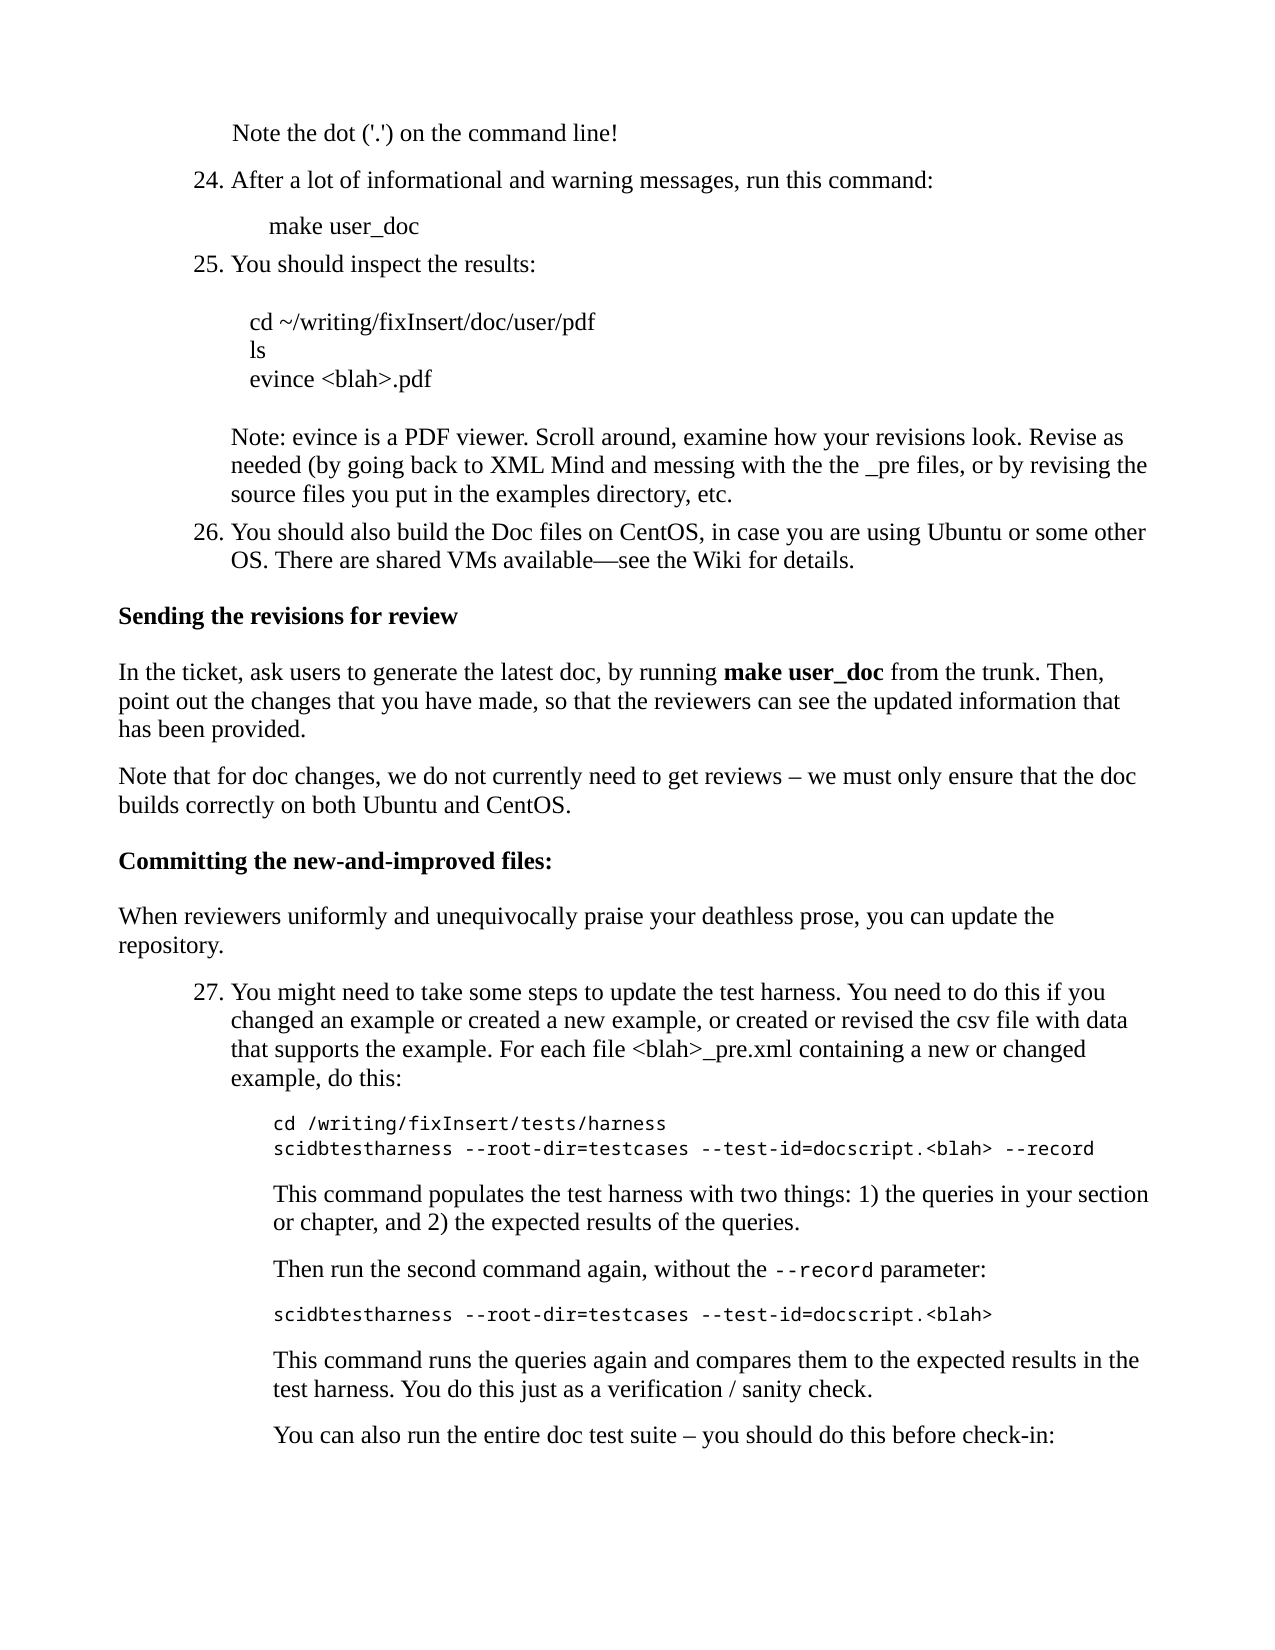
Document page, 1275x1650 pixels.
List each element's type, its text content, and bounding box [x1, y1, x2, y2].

list You might need to take some steps to update the test harness. You need to do this if you changed an example or created a new example, or created or revised the csv file with data that supports the example. For each file <blah>_pre.xml containing a new or changed example, do this: [193, 977, 1157, 1092]
text Sending the revisions for review [118, 601, 1157, 630]
text This command populates the test harness with two things: 1) the queries in your section or chapter, and 2) the expected results of the queries. [273, 1179, 1157, 1236]
text scidbtestharness --root-dir=testcases --test-id=docscript.<blah> [273, 1302, 1157, 1327]
text Note the dot ('.') on the command line! [232, 118, 1157, 147]
text Then run the second command again, without the --record parameter: [273, 1254, 1157, 1284]
text Note that for doc changes, we do not currently need to get reviews – we must only ensure that the doc builds correctly on both Ubuntu and CentOS. [118, 761, 1157, 819]
text In the ticket, ask users to generate the latest doc, by running make user_doc from the trunk. Then, point out the changes that you have made, so that the reviewers can see the updated information that has been provided. [118, 657, 1157, 743]
list After a lot of informational and warning messages, run this command: [193, 165, 1157, 193]
text This command runs the queries again and compares them to the expected results in the test harness. You do this just as a verification / sanity check. [273, 1345, 1157, 1403]
text Committing the new-and-improved files: [118, 846, 1157, 874]
text You can also run the entire doc test suite – you should do this before check-in: [273, 1421, 1157, 1449]
text cd /writing/fixInsert/tests/harness scidbtestharness --root-dir=testcases --test-id=docscript.<blah> --record [273, 1110, 1157, 1161]
text make user_doc [269, 211, 1157, 240]
list You should also build the Doc files on CentOS, in case you are using Ubuntu or some other OS. There are shared VMs available—see the Wiki for details. [193, 517, 1157, 574]
text When reviewers uniformly and unequivocally praise your deathless prose, you can update the repository. [118, 901, 1157, 959]
list You should inspect the results: cd ~/writing/fixInsert/doc/user/pdf ls evince <blah>.pdf Note: evince is a PDF viewer. Scroll around, examine how your revisions look. Revise as needed (by going back to XML Mind and messing with the the _pre files, or by revising the source files you put in the examples directory, etc. [193, 249, 1157, 508]
